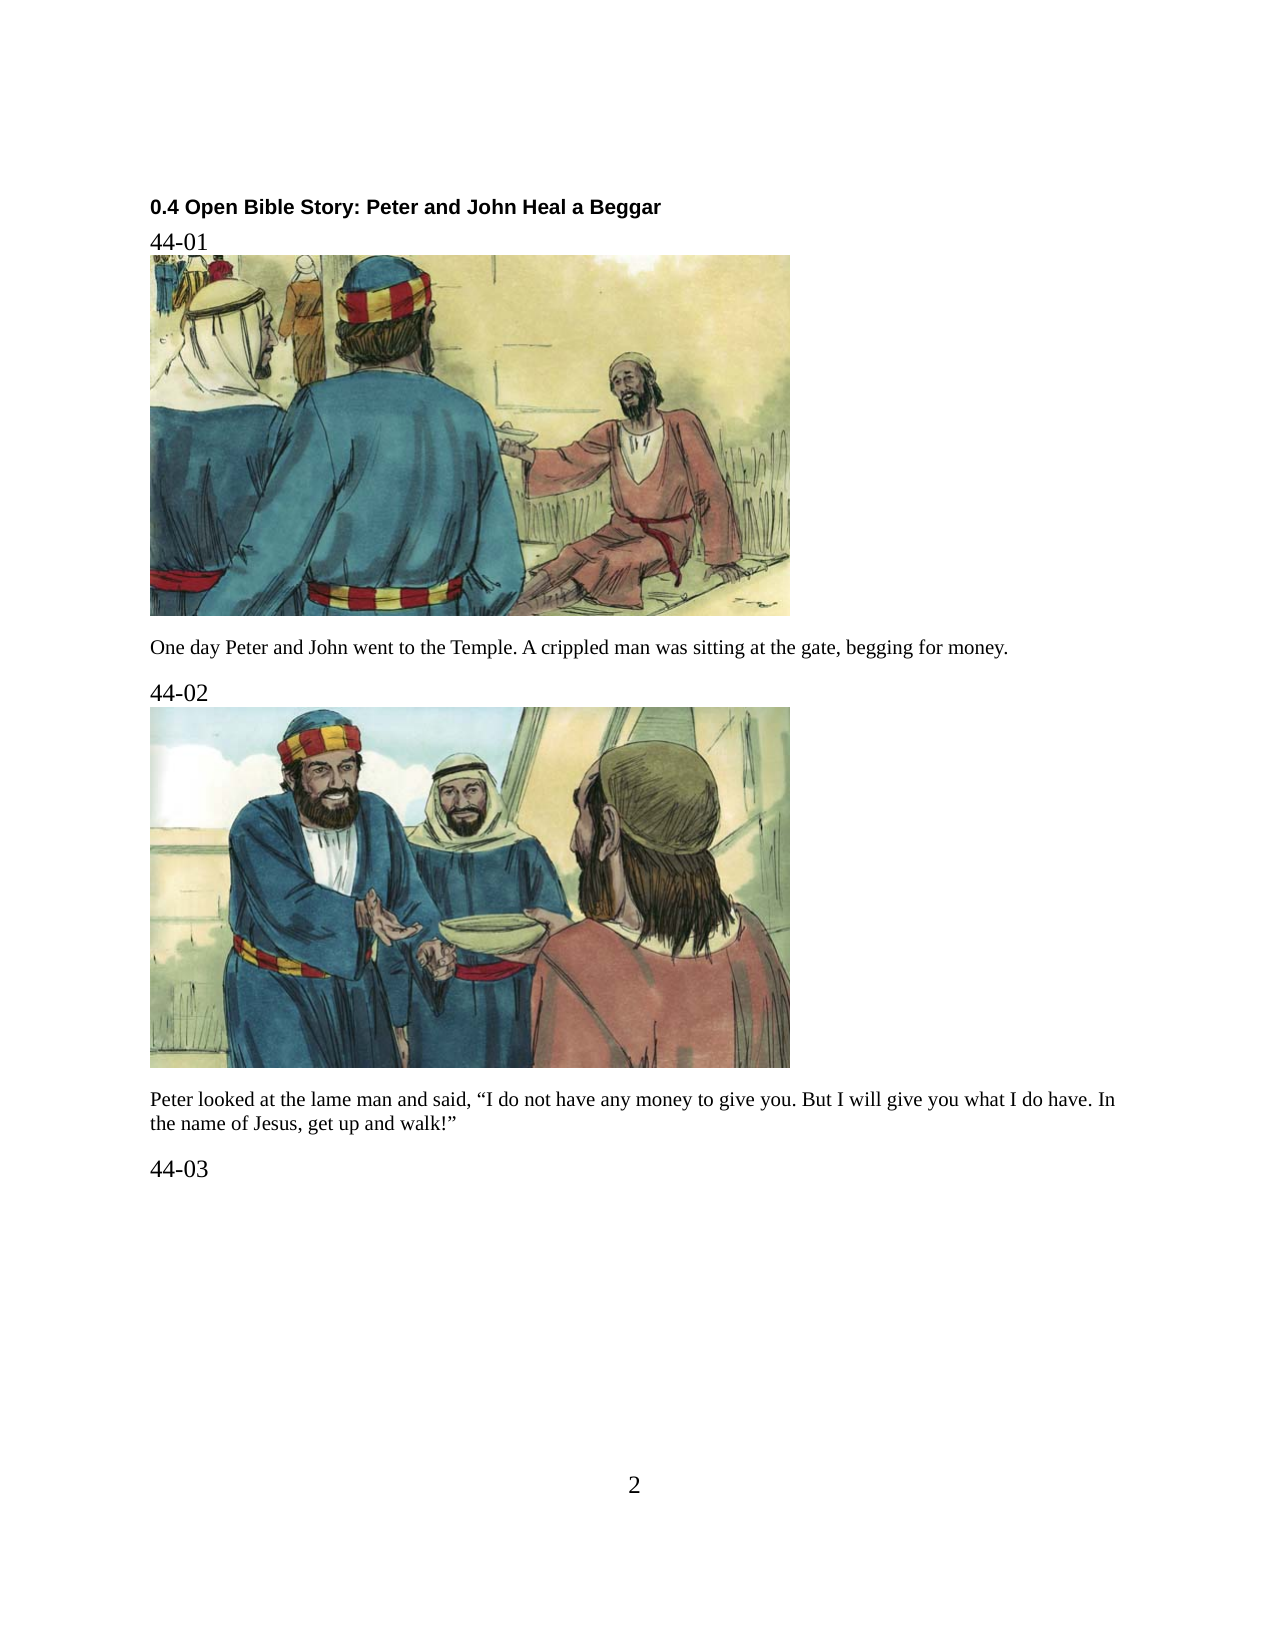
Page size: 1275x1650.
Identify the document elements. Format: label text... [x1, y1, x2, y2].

text Peter looked at the lame man and said, “I do not have any money to give you. But I will give you what I do have. In the name of Jesus, get up and walk!” [150, 1087, 1125, 1135]
picture [150, 255, 790, 616]
subtitle 0.4 Open Bible Story: Peter and John Heal a Beggar [150, 195, 1125, 219]
subtitle 44-02 [150, 678, 1125, 707]
text One day Peter and John went to the Temple. A crippled man was sitting at the gate, begging for money. [150, 635, 1125, 659]
picture [150, 707, 790, 1068]
subtitle 44-01 [150, 227, 1125, 255]
subtitle 44-03 [150, 1154, 1125, 1183]
